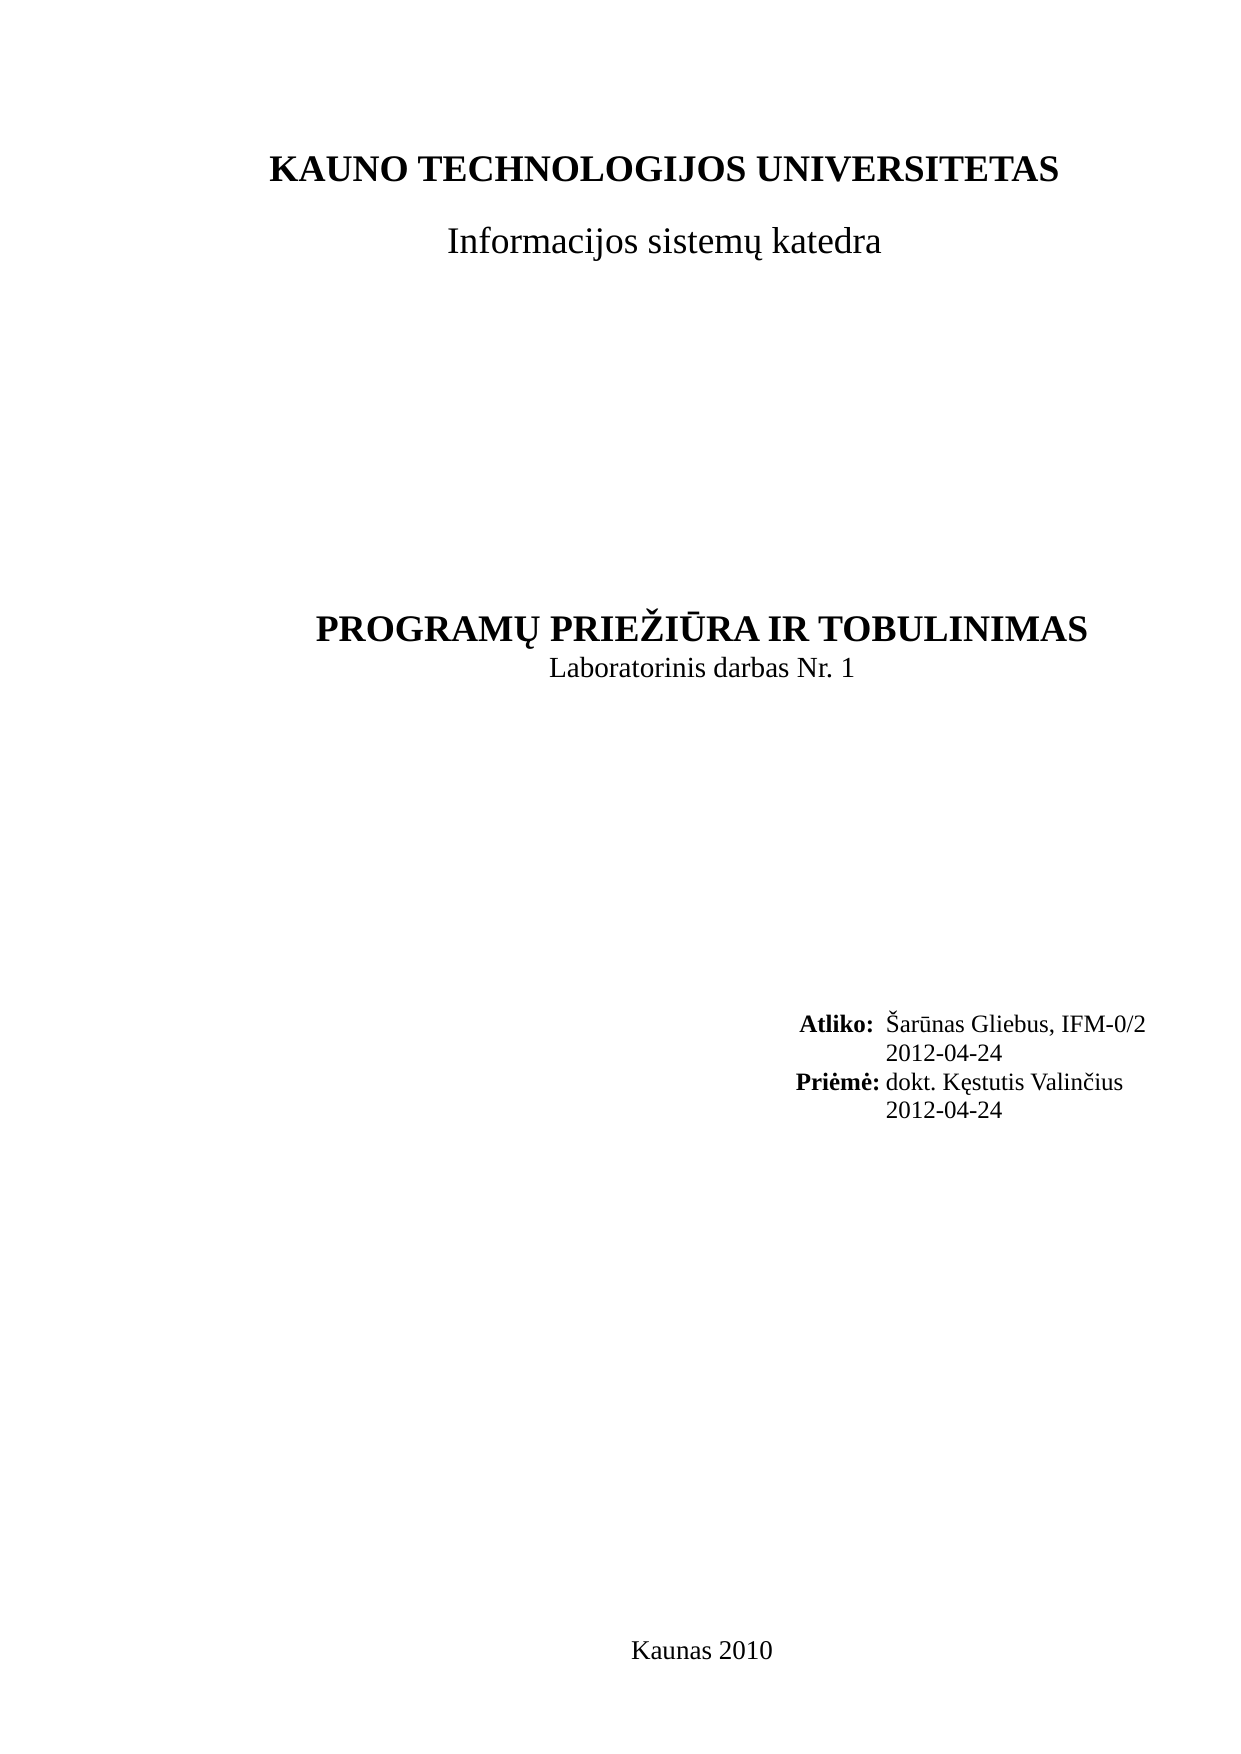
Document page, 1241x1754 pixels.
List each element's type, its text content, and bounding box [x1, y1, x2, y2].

text 2012-04-24 [177, 1038, 1152, 1067]
text KAUNO TECHNOLOGIJOS UNIVERSITETAS [177, 147, 1152, 190]
text Atliko: Šarūnas Gliebus, IFM-0/2 [177, 1009, 1152, 1038]
text PROGRAMŲ PRIEŽIŪRA IR TOBULINIMAS [177, 607, 1152, 650]
text 2012-04-24 [177, 1096, 1152, 1124]
text Laboratorinis darbas Nr. 1 [177, 650, 1152, 683]
text Priėmė: dokt. Kęstutis Valinčius [177, 1067, 1152, 1096]
text Informacijos sistemų katedra [177, 190, 1152, 262]
